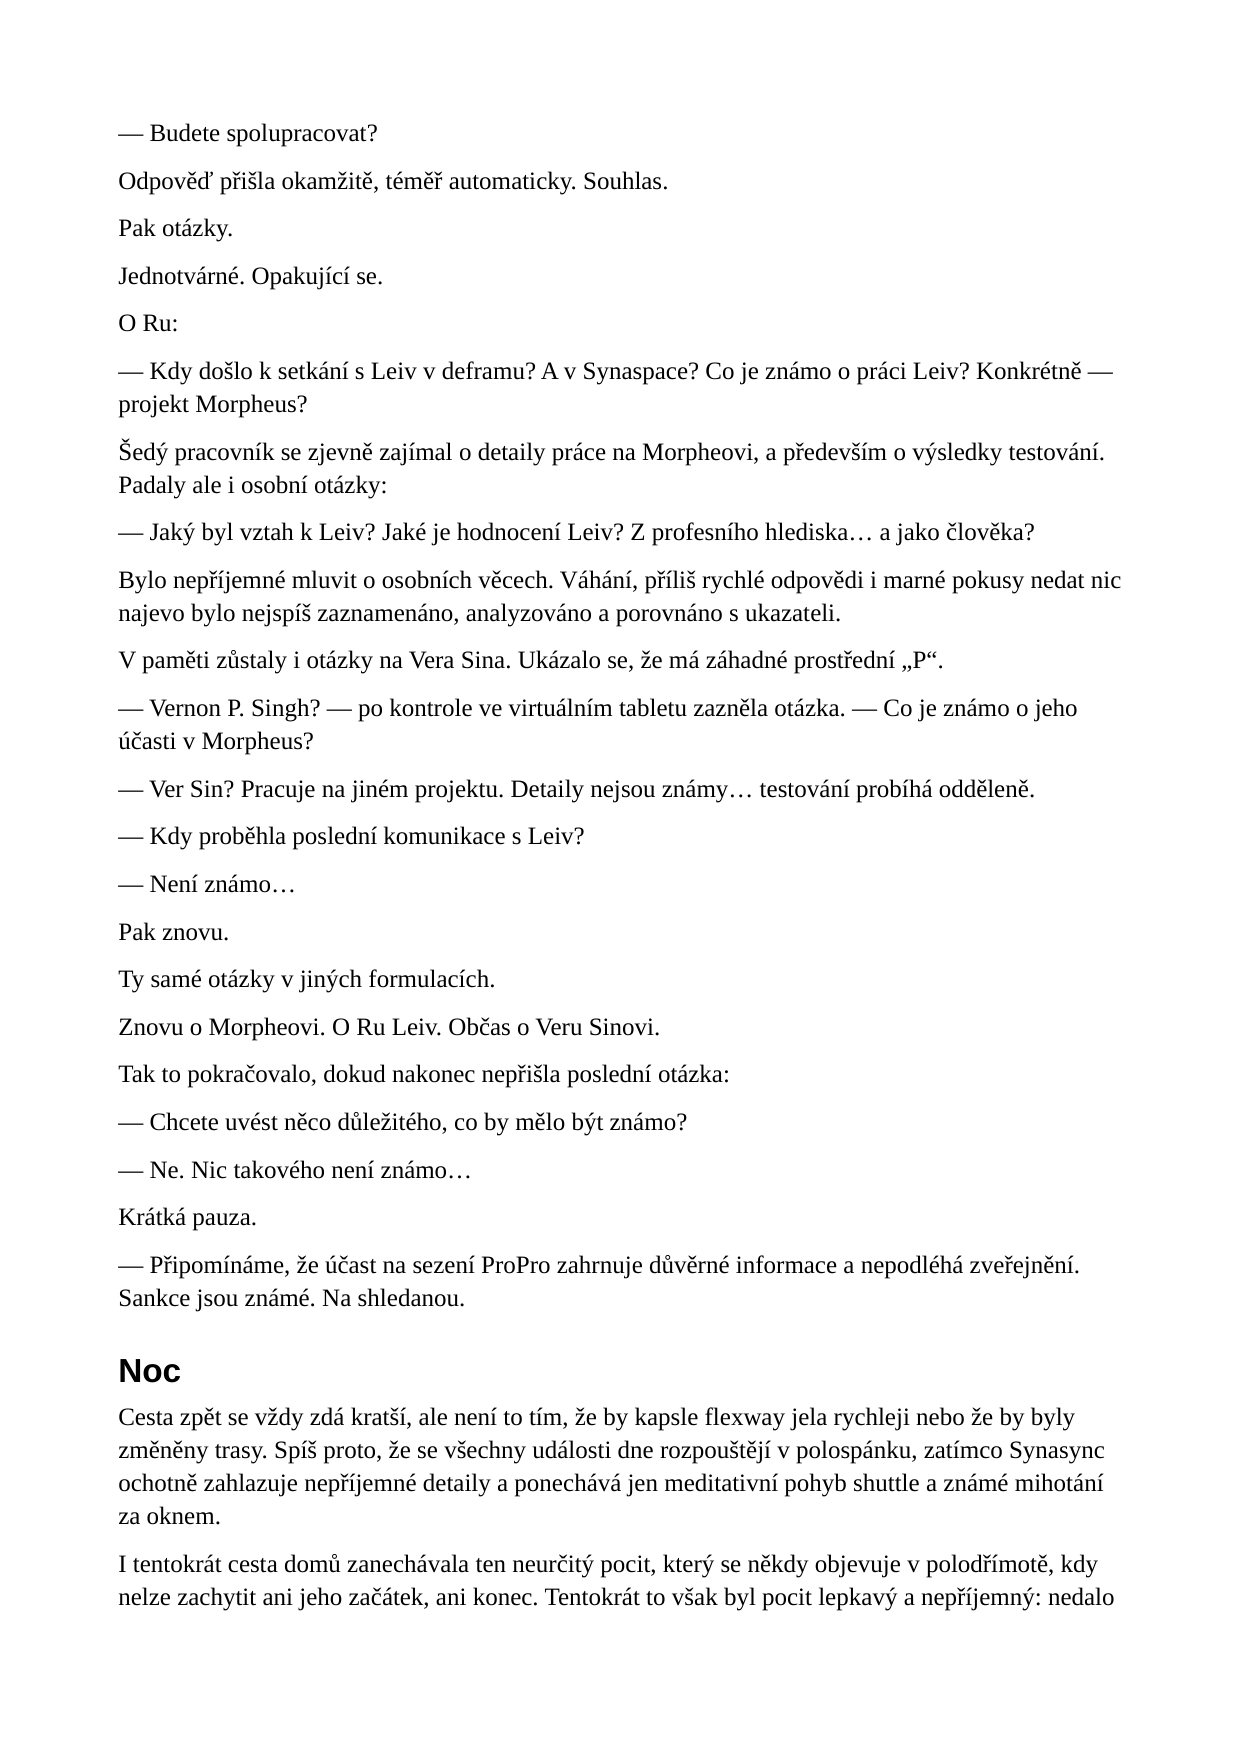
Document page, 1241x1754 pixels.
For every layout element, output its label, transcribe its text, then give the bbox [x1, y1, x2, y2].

text — Jaký byl vztah k Leiv? Jaké je hodnocení Leiv? Z profesního hlediska… a jako člověka? [118, 517, 1122, 546]
text Ty samé otázky v jiných formulacích. [118, 964, 1122, 993]
text V paměti zůstaly i otázky na Vera Sina. Ukázalo se, že má záhadné prostřední „P“. [118, 646, 1122, 674]
text O Ru: [118, 308, 1122, 337]
text Bylo nepříjemné mluvit o osobních věcech. Váhání, příliš rychlé odpovědi i marné pokusy nedat nic najevo bylo nejspíš zaznamenáno, analyzováno a porovnáno s ukazateli. [118, 565, 1122, 627]
text — Budete spolupracovat? [118, 118, 1122, 147]
text — Vernon P. Singh? — po kontrole ve virtuálním tabletu zazněla otázka. — Co je známo o jeho účasti v Morpheus? [118, 693, 1122, 755]
text Šedý pracovník se zjevně zajímal o detaily práce na Morpheovi, a především o výsledky testování. Padaly ale i osobní otázky: [118, 437, 1122, 498]
text — Ne. Nic takového není známo… [118, 1155, 1122, 1183]
text Cesta zpět se vždy zdá kratší, ale není to tím, že by kapsle flexway jela rychleji nebo že by byly změněny trasy. Spíš proto, že se všechny události dne rozpouštějí v polospánku, zatímco Synasync ochotně zahlazuje nepříjemné detaily a ponechává jen meditativní pohyb shuttle a známé mihotání za oknem. [118, 1402, 1122, 1530]
text Znovu o Morpheovi. O Ru Leiv. Občas o Veru Sinovi. [118, 1012, 1122, 1041]
text — Kdy došlo k setkání s Leiv v deframu? A v Synaspace? Co je známo o práci Leiv? Konkrétně — projekt Morpheus? [118, 356, 1122, 418]
text — Není známo… [118, 869, 1122, 898]
text — Kdy proběhla poslední komunikace s Leiv? [118, 821, 1122, 850]
text Odpověď přišla okamžitě, téměř automaticky. Souhlas. [118, 166, 1122, 194]
text Tak to pokračovalo, dokud nakonec nepřišla poslední otázka: [118, 1059, 1122, 1088]
subtitle Noc [118, 1351, 1122, 1390]
text Pak otázky. [118, 213, 1122, 242]
text I tentokrát cesta domů zanechávala ten neurčitý pocit, který se někdy objevuje v polodřímotě, kdy nelze zachytit ani jeho začátek, ani konec. Tentokrát to však byl pocit lepkavý a nepříjemný: nedalo [118, 1549, 1122, 1611]
text Jednotvárné. Opakující se. [118, 261, 1122, 290]
text — Chcete uvést něco důležitého, co by mělo být známo? [118, 1107, 1122, 1136]
text Pak znovu. [118, 917, 1122, 945]
text — Ver Sin? Pracuje na jiném projektu. Detaily nejsou známy… testování probíhá odděleně. [118, 774, 1122, 803]
text Krátká pauza. [118, 1202, 1122, 1231]
text — Připomínáme, že účast na sezení ProPro zahrnuje důvěrné informace a nepodléhá zveřejnění. Sankce jsou známé. Na shledanou. [118, 1250, 1122, 1312]
